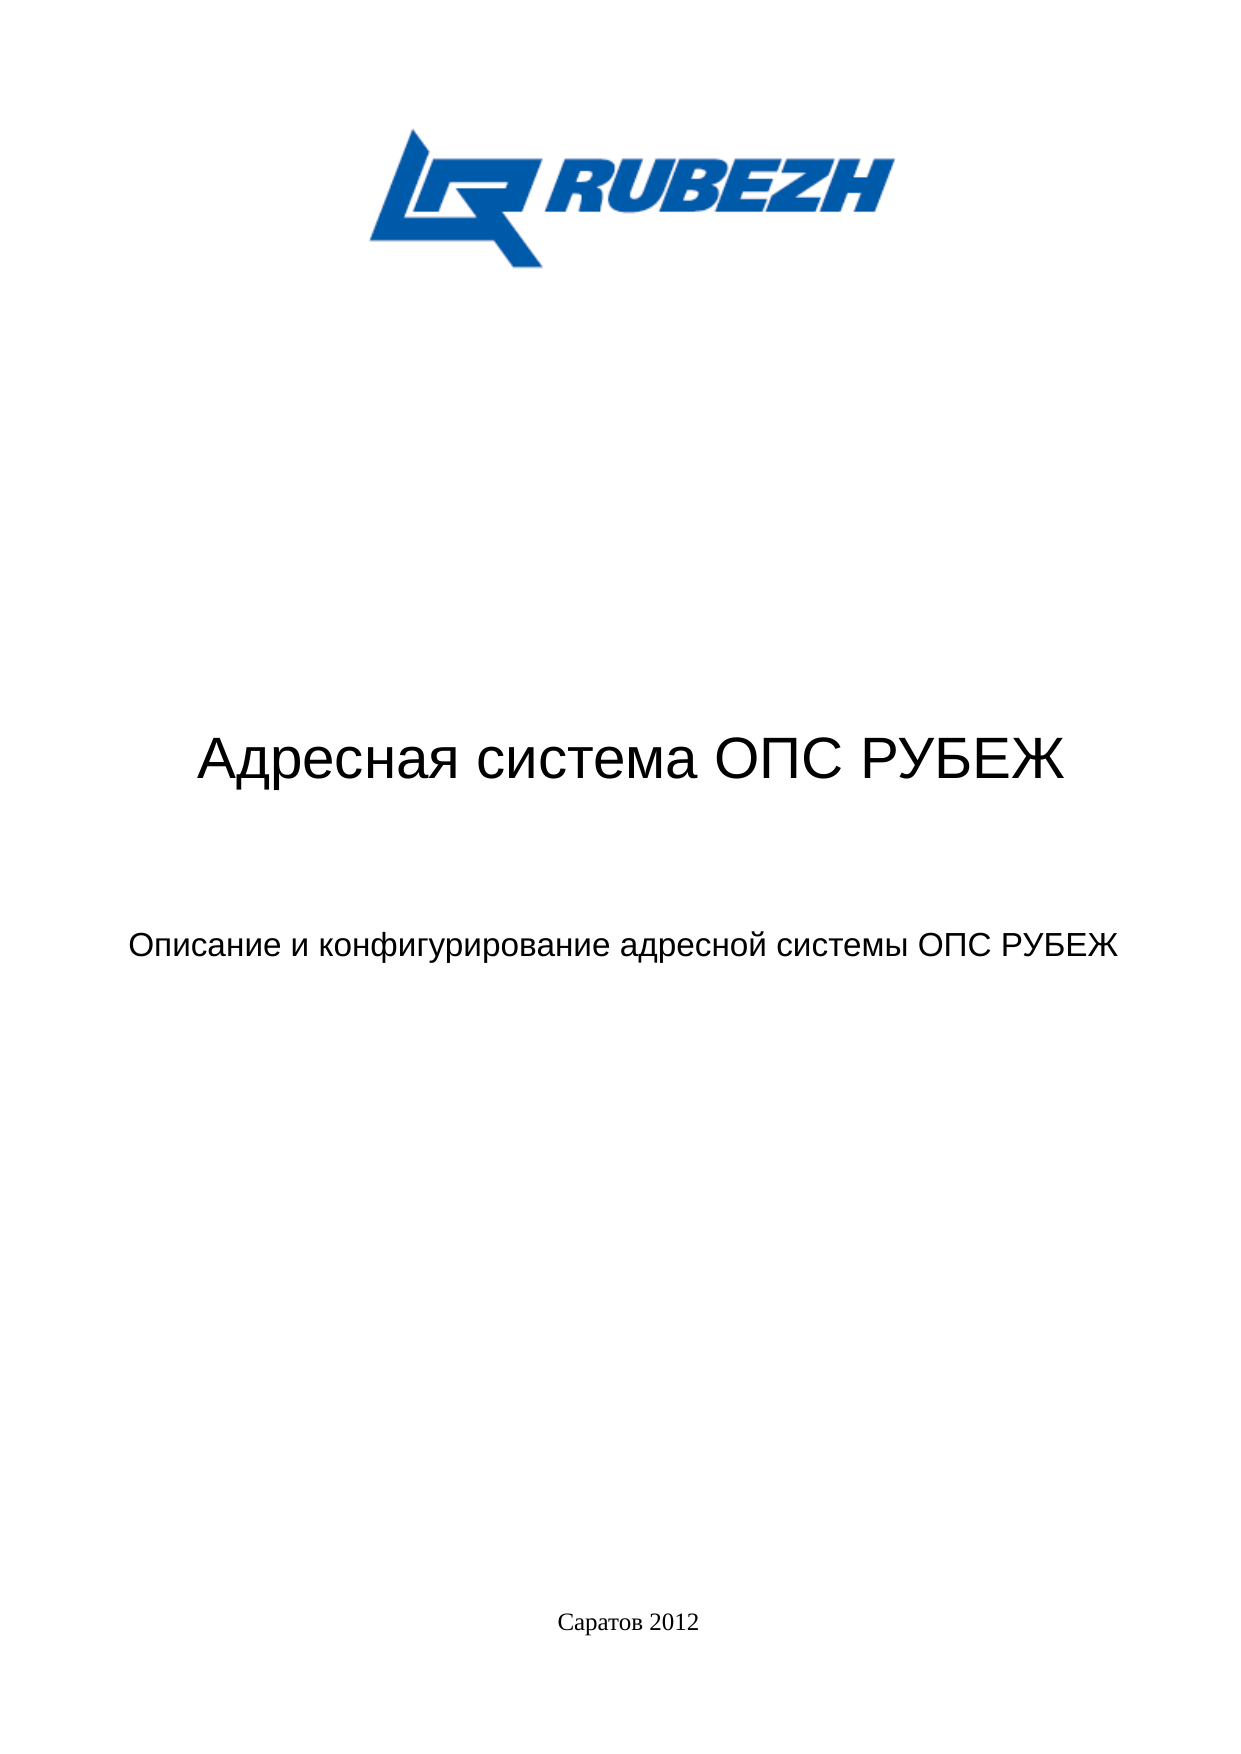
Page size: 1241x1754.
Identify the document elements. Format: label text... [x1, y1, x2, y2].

picture [355, 118, 915, 292]
text Адресная система ОПС РУБЕЖ [102, 118, 1155, 791]
text Описание и конфигурирование адресной системы ОПС РУБЕЖ [102, 791, 1155, 992]
